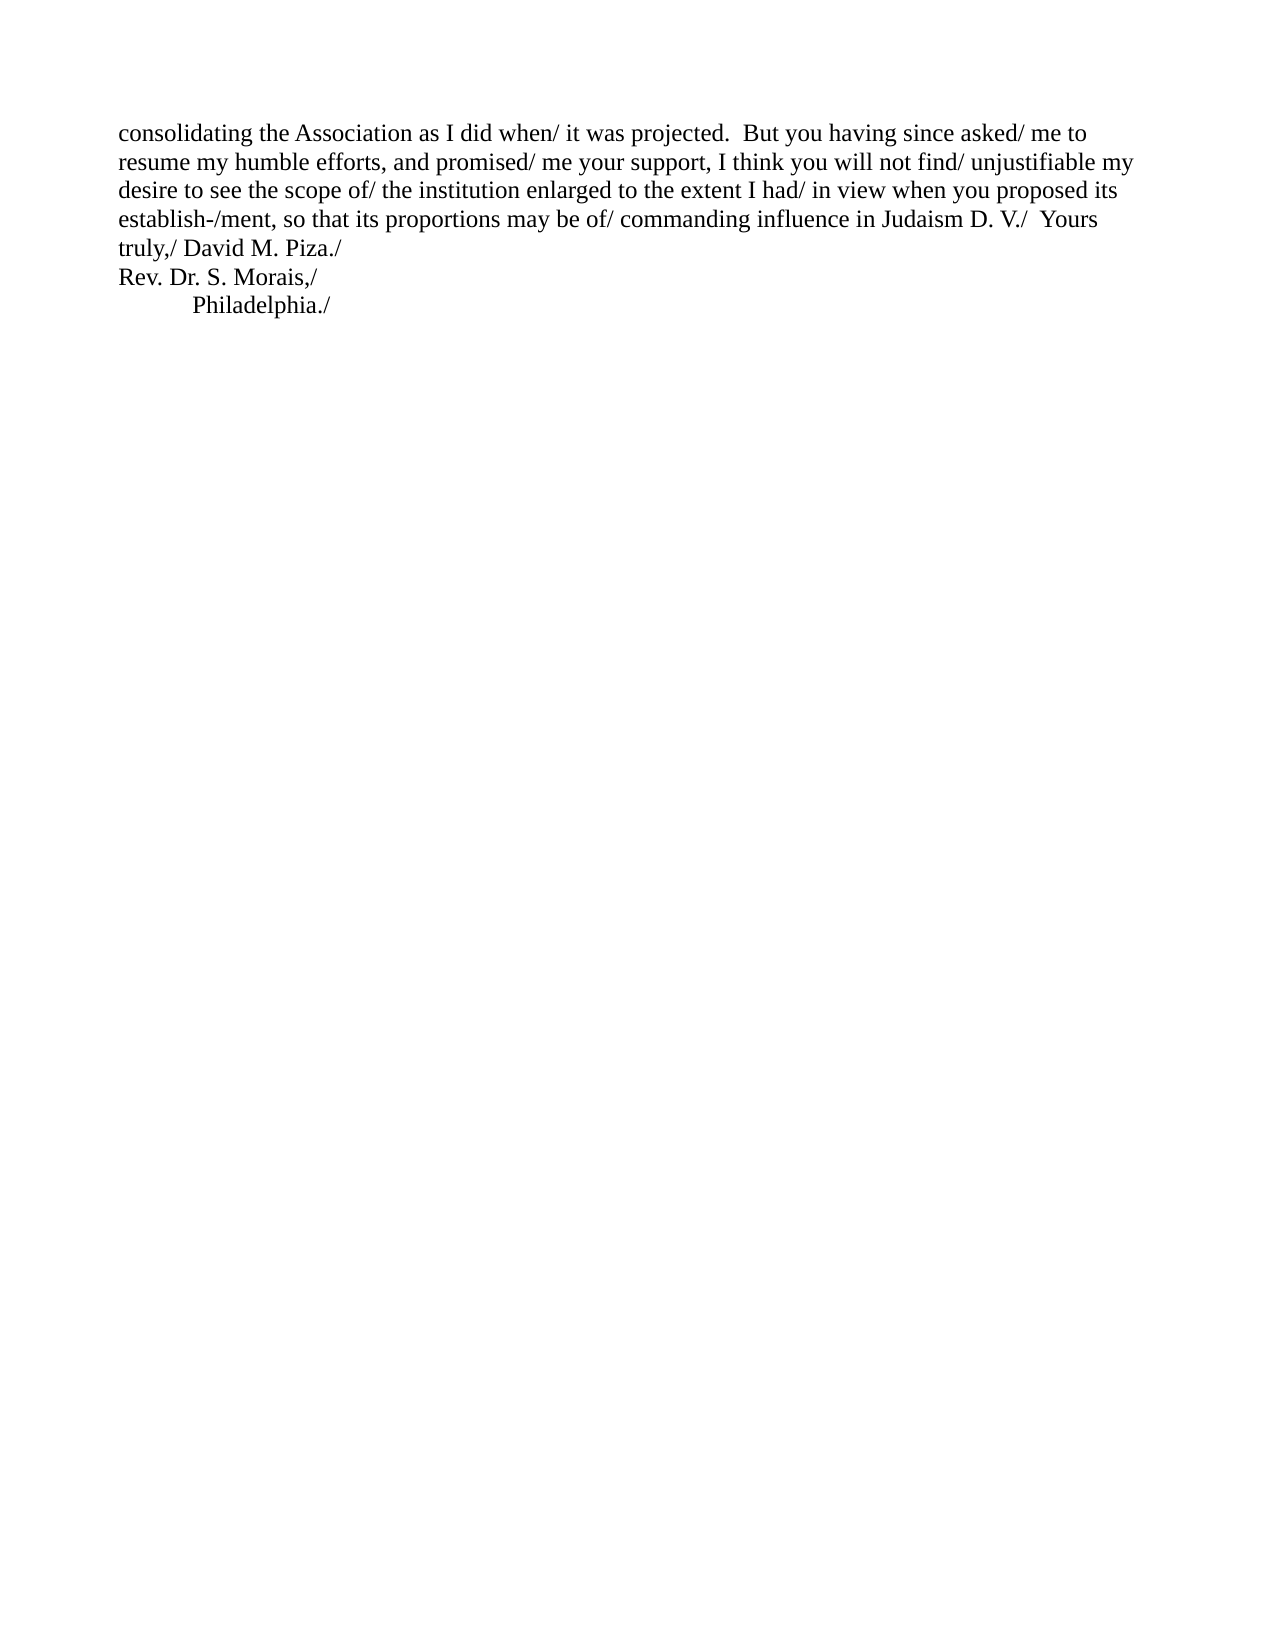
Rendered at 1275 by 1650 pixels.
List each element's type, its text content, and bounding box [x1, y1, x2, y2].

text consolidating the Association as I did when/ it was projected. But you having since asked/ me to resume my humble efforts, and promised/ me your support, I think you will not find/ unjustifiable my desire to see the scope of/ the institution enlarged to the extent I had/ in view when you proposed its establish-/ment, so that its proportions may be of/ commanding influence in Judaism D. V./ Yours truly,/ David M. Piza./ [118, 118, 1157, 262]
text Philadelphia./ [118, 291, 1157, 319]
text Rev. Dr. S. Morais,/ [118, 262, 1157, 291]
